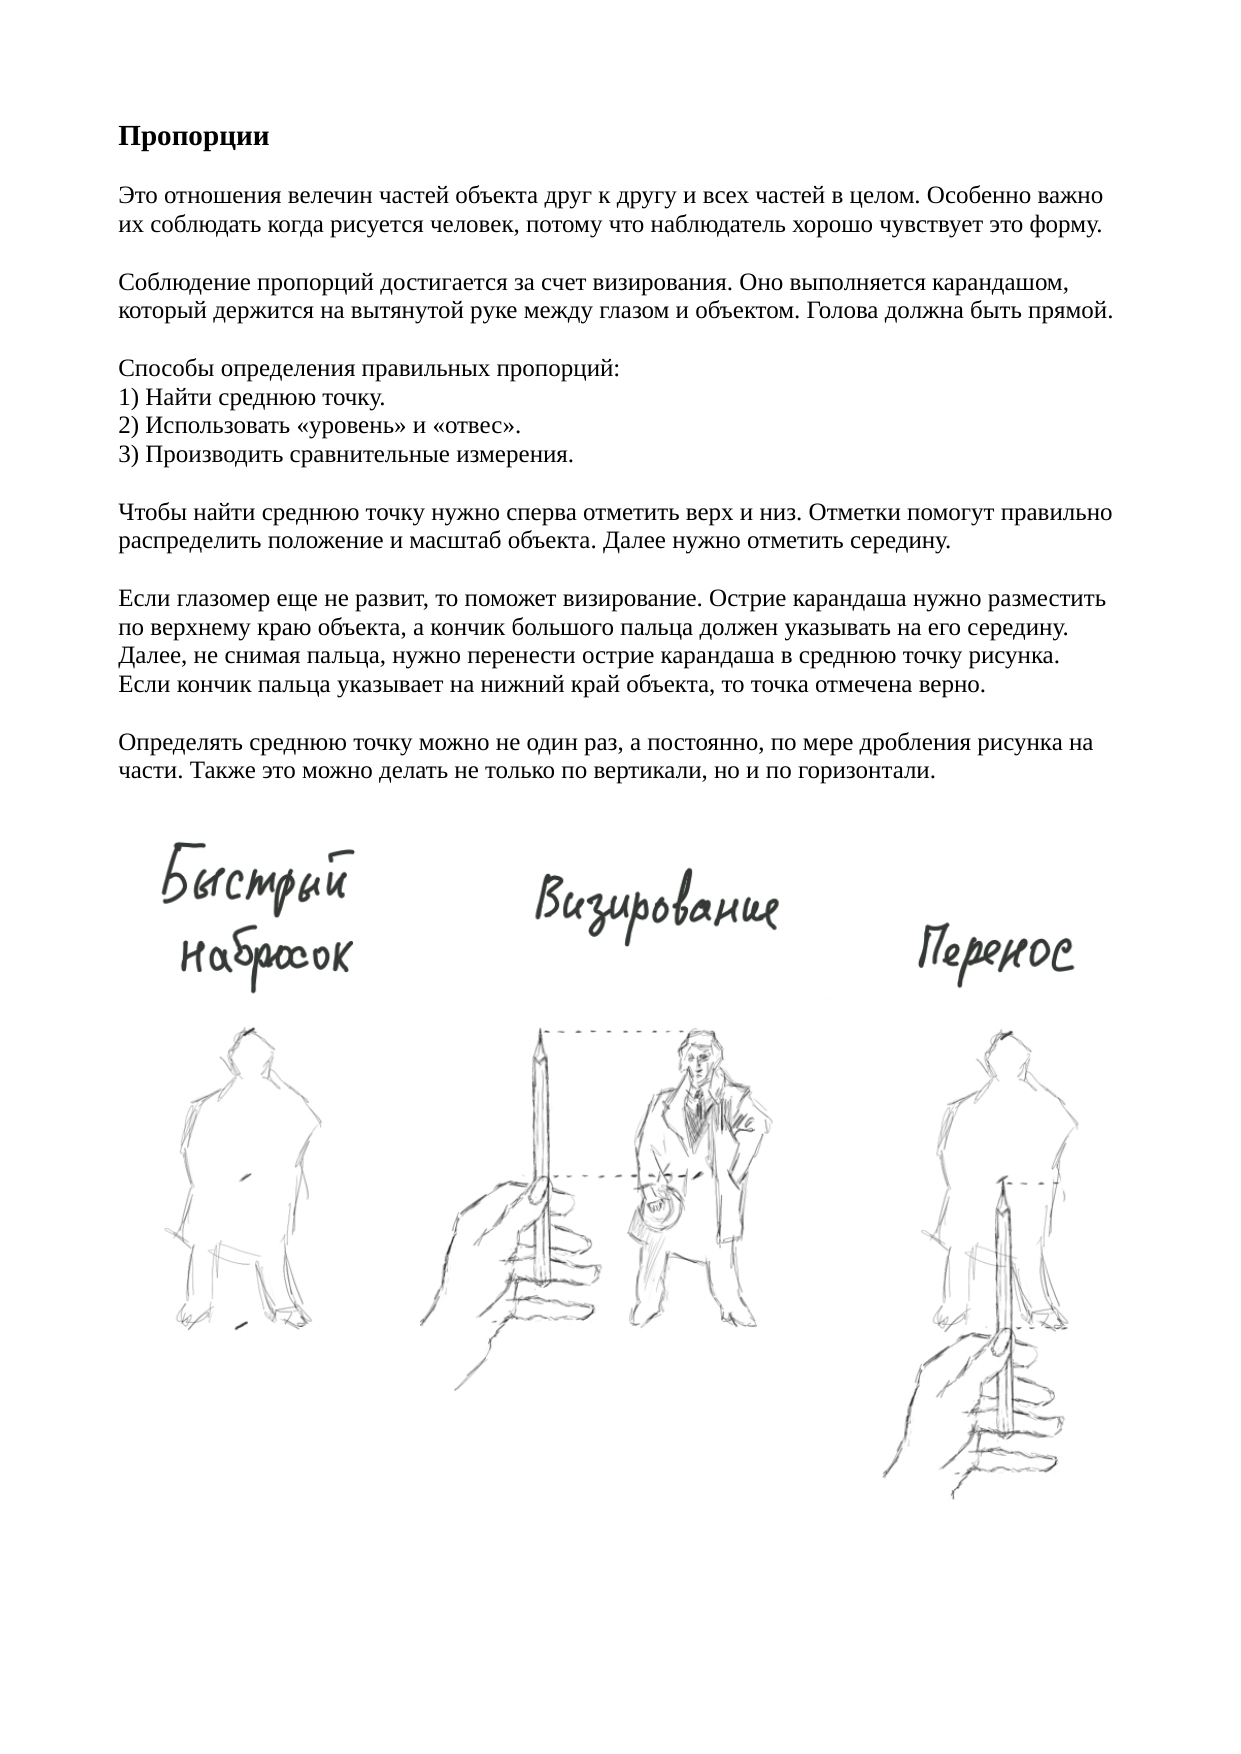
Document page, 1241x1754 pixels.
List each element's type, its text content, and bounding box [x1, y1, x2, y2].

text Пропорции [118, 118, 1122, 152]
text 2) Использовать «уровень» и «отвес». [118, 410, 1122, 439]
text Соблюдение пропорций достигается за счет визирования. Оно выполняется карандашом, который держится на вытянутой руке между глазом и объектом. Голова должна быть прямой. [118, 267, 1122, 324]
text Если кончик пальца указывает на нижний край объекта, то точка отмечена верно. [118, 669, 1122, 698]
picture [118, 812, 1123, 1519]
text Чтобы найти среднюю точку нужно сперва отметить верх и низ. Отметки помогут правильно распределить положение и масштаб объекта. Далее нужно отметить середину. [118, 497, 1122, 554]
text Способы определения правильных пропорций: [118, 353, 1122, 382]
text Это отношения велечин частей объекта друг к другу и всех частей в целом. Особенно важно их соблюдать когда рисуется человек, потому что наблюдатель хорошо чувствует это форму. [118, 180, 1122, 238]
text Определять среднюю точку можно не один раз, а постоянно, по мере дробления рисунка на части. Также это можно делать не только по вертикали, но и по горизонтали. [118, 727, 1122, 784]
text 3) Производить сравнительные измерения. [118, 439, 1122, 468]
text Если глазомер еще не развит, то поможет визирование. Острие карандаша нужно разместить по верхнему краю объекта, а кончик большого пальца должен указывать на его середину. [118, 583, 1122, 640]
text Далее, не снимая пальца, нужно перенести острие карандаша в среднюю точку рисунка. [118, 640, 1122, 669]
text 1) Найти среднюю точку. [118, 382, 1122, 410]
